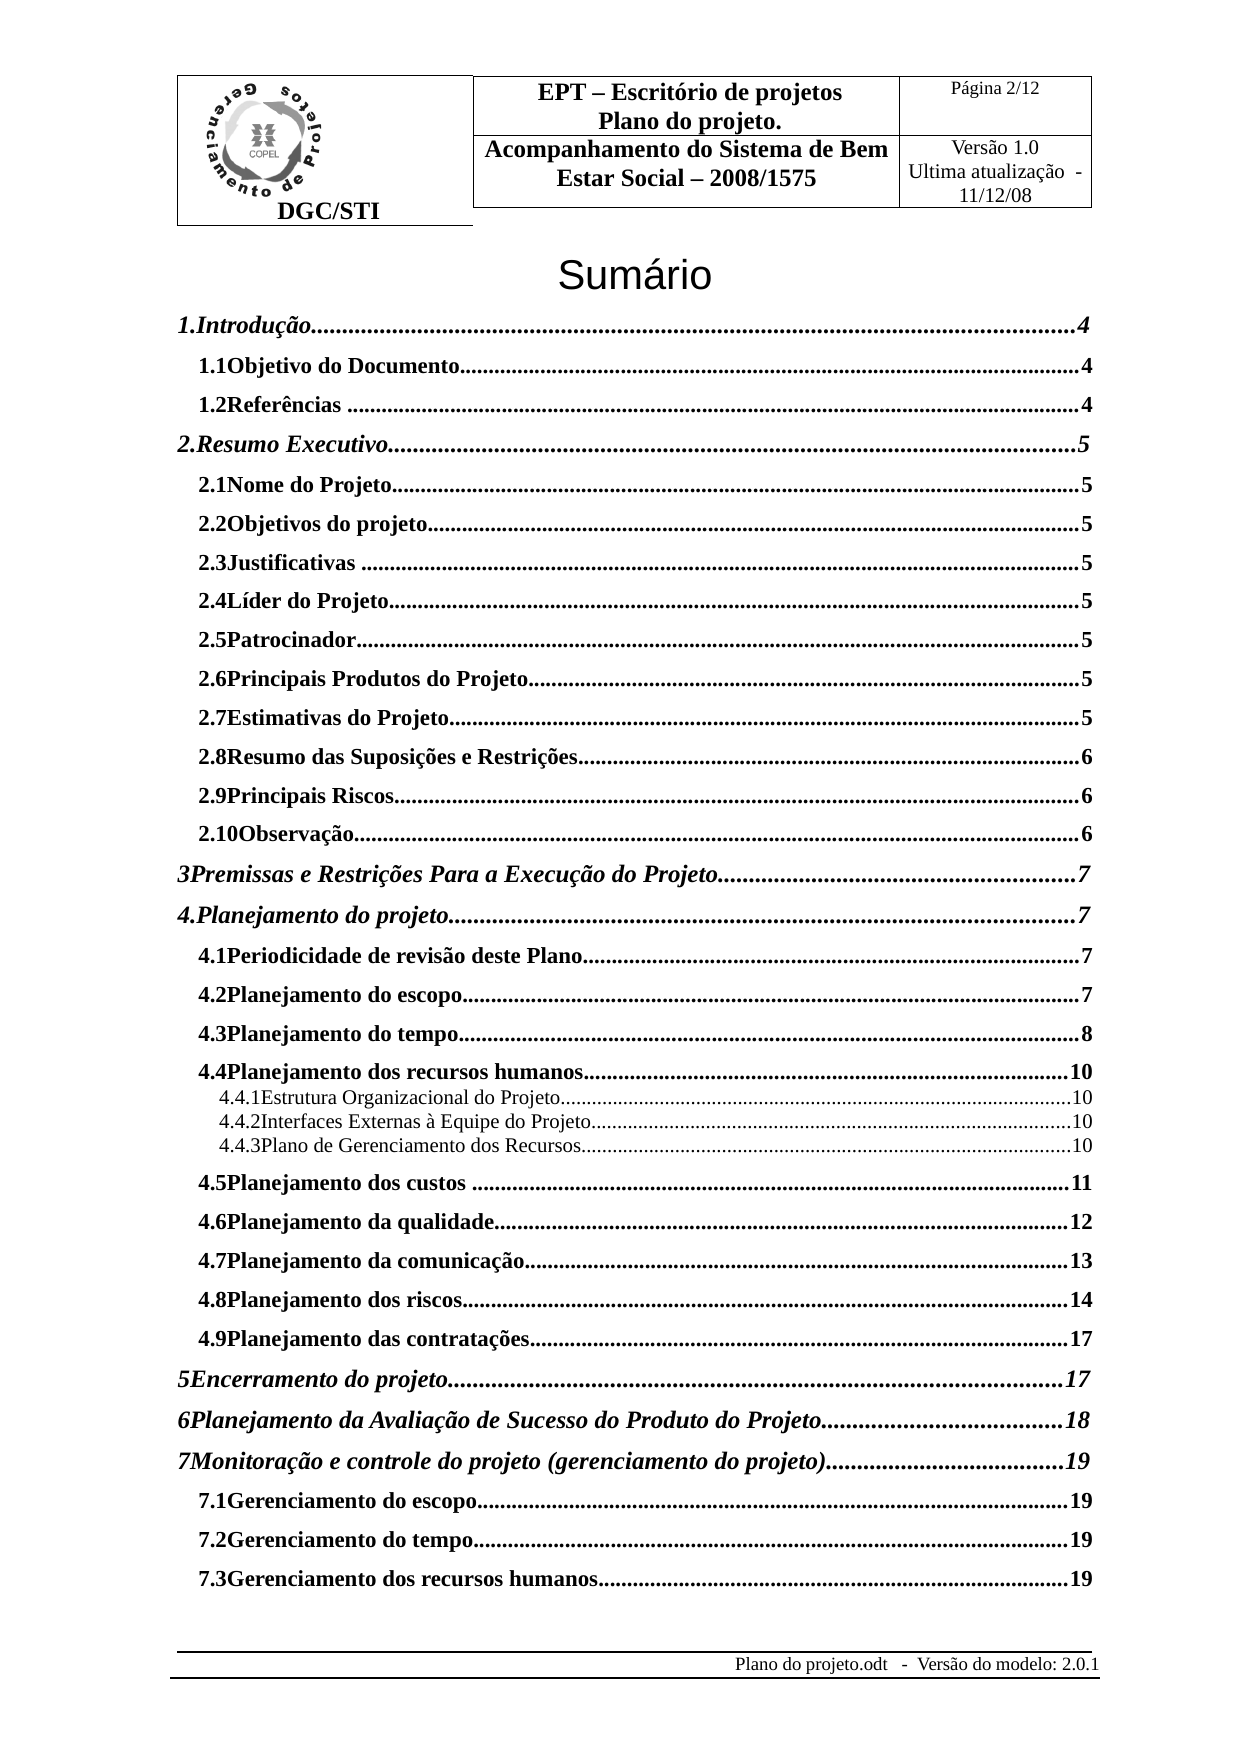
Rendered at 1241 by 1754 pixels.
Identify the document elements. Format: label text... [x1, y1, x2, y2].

text 5Encerramento do projeto 17 [177, 1364, 1092, 1392]
text 4.3Planejamento do tempo 8 [198, 1019, 1092, 1046]
text 2.6Principais Produtos do Projeto 5 [198, 665, 1092, 691]
text Sumário [177, 250, 1092, 298]
text 7Monitoração e controle do projeto (gerenciamento do projeto) 19 [177, 1446, 1092, 1475]
text 2.4Líder do Projeto 5 [198, 587, 1092, 614]
text 4.Planejamento do projeto 7 [177, 901, 1092, 929]
text 6Planejamento da Avaliação de Sucesso do Produto do Projeto 18 [177, 1405, 1092, 1434]
text 4.4.3Plano de Gerenciamento dos Recursos 10 [219, 1133, 1092, 1157]
text 3Premissas e Restrições Para a Execução do Projeto 7 [177, 859, 1092, 888]
text 4.4.2Interfaces Externas à Equipe do Projeto 10 [219, 1109, 1092, 1133]
text 2.Resumo Executivo 5 [177, 429, 1092, 458]
text 2.10Observação 6 [198, 821, 1092, 847]
text 4.6Planejamento da qualidade 12 [198, 1208, 1092, 1235]
text 1.2Referências 4 [198, 391, 1092, 417]
text 1.1Objetivo do Documento 4 [198, 352, 1092, 378]
text 4.4.1Estrutura Organizacional do Projeto 10 [219, 1085, 1092, 1109]
text 4.9Planejamento das contratações 17 [198, 1325, 1092, 1351]
text 2.7Estimativas do Projeto 5 [198, 704, 1092, 730]
text 2.9Principais Riscos 6 [198, 782, 1092, 808]
text 4.4Planejamento dos recursos humanos 10 [198, 1058, 1092, 1085]
text 2.5Patrocinador 5 [198, 626, 1092, 653]
text 2.8Resumo das Suposições e Restrições 6 [198, 743, 1092, 769]
text 4.7Planejamento da comunicação 13 [198, 1247, 1092, 1273]
text 2.3Justificativas 5 [198, 548, 1092, 575]
text 1.Introdução 4 [177, 311, 1092, 339]
text 7.3Gerenciamento dos recursos humanos 19 [198, 1565, 1092, 1592]
text 4.1Periodicidade de revisão deste Plano 7 [198, 942, 1092, 968]
text 4.2Planejamento do escopo 7 [198, 981, 1092, 1007]
text 7.1Gerenciamento do escopo 19 [198, 1487, 1092, 1514]
text 4.8Planejamento dos riscos 14 [198, 1286, 1092, 1312]
text 2.2Objetivos do projeto 5 [198, 510, 1092, 536]
text 4.5Planejamento dos custos 11 [198, 1169, 1092, 1196]
text 7.2Gerenciamento do tempo 19 [198, 1526, 1092, 1553]
text 2.1Nome do Projeto 5 [198, 471, 1092, 497]
